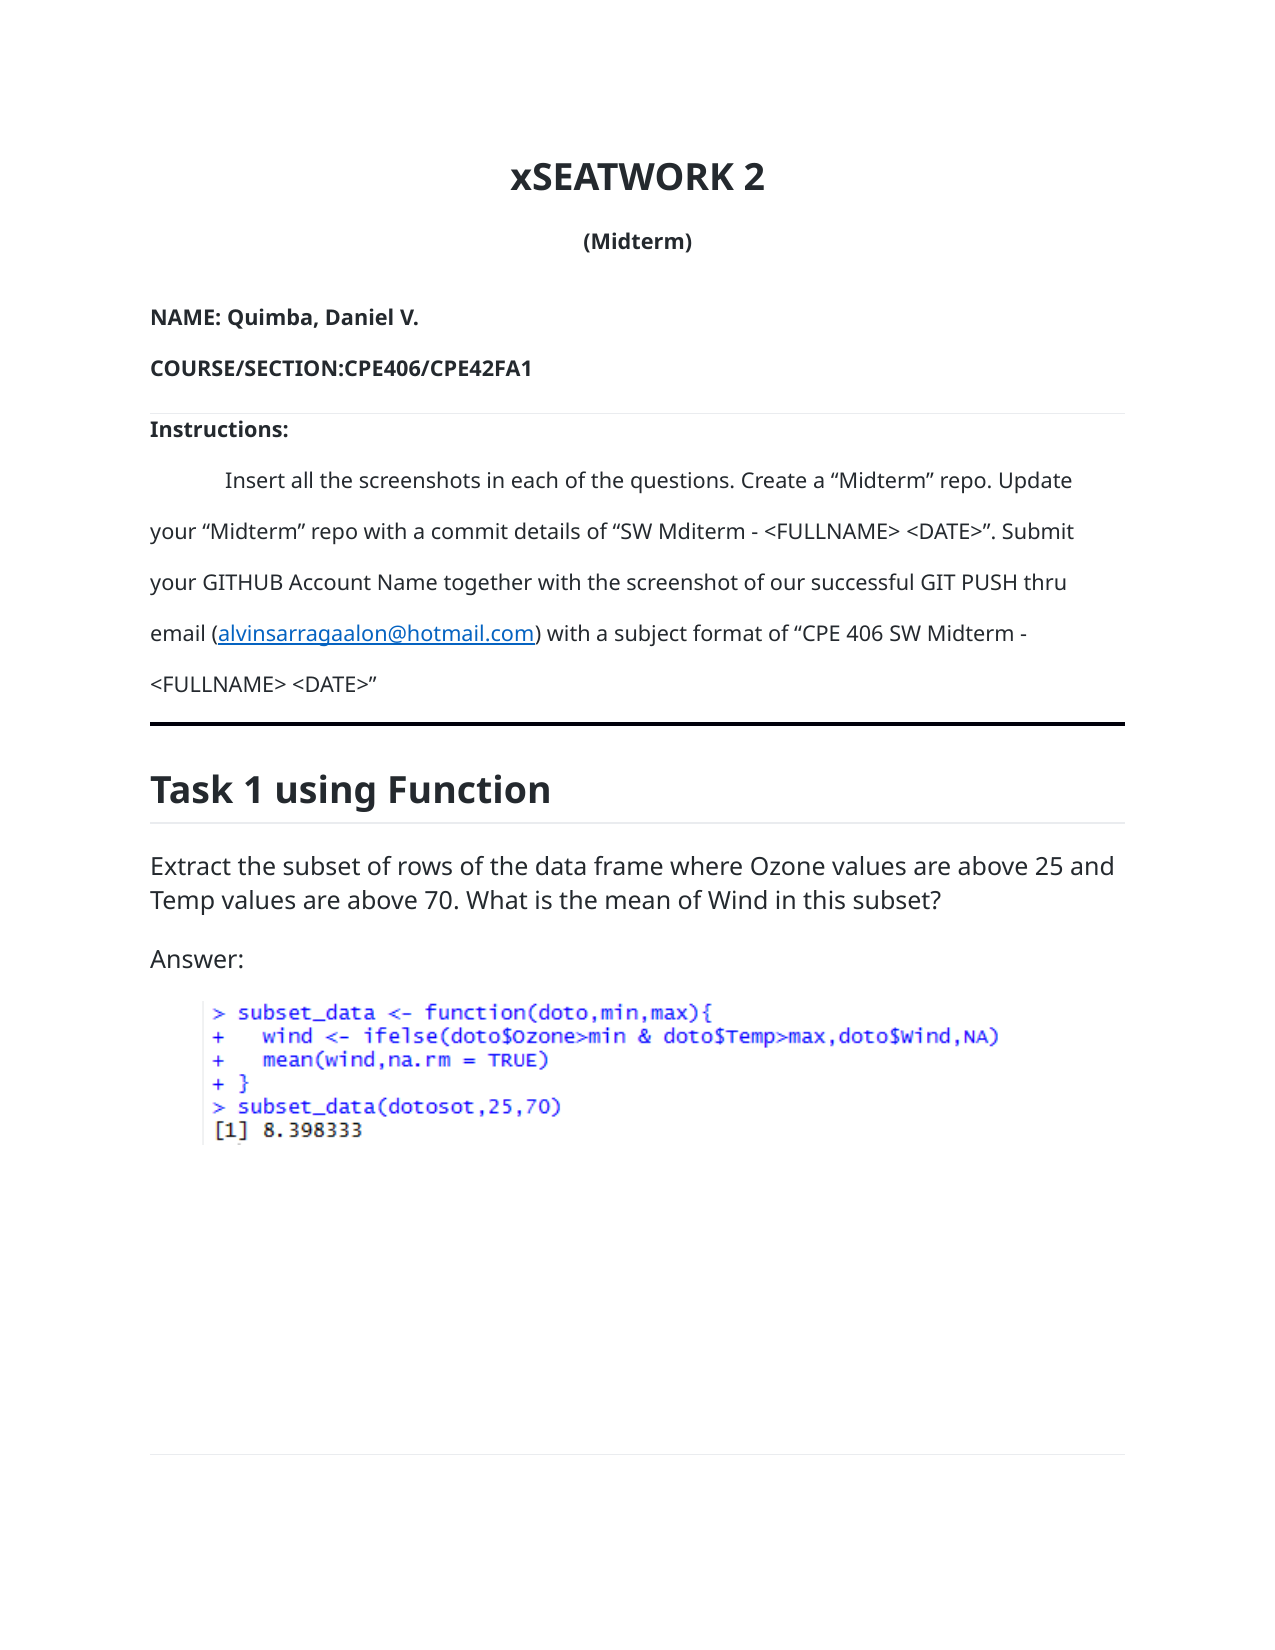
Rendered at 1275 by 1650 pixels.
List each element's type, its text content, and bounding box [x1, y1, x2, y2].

subtitle NAME: Quimba, Daniel V. [150, 302, 1125, 353]
text Extract the subset of rows of the data frame where Ozone values are above 25 and Temp values are above 70. What is the mean of Wind in this subset? [150, 849, 1125, 917]
picture [202, 1001, 1073, 1145]
subtitle COURSE/SECTION:CPE406/CPE42FA1 [150, 353, 1125, 413]
subtitle (Midterm) [150, 226, 1125, 277]
subtitle Insert all the screenshots in each of the questions. Create a “Midterm” repo. Update your “Midterm” repo with a commit details of “SW Mditerm - <FULLNAME> <DATE>”. Submit your GITHUB Account Name together with the screenshot of our successful GIT PUSH thru email (alvinsarragaalon@hotmail.com) with a subject format of “CPE 406 SW Midterm - <FULLNAME> <DATE>” [150, 465, 1125, 722]
text Answer: [150, 942, 1125, 976]
subtitle Task 1 using Function [150, 763, 1125, 822]
subtitle xSEATWORK 2 [150, 150, 1125, 201]
subtitle Instructions: [150, 414, 1125, 465]
